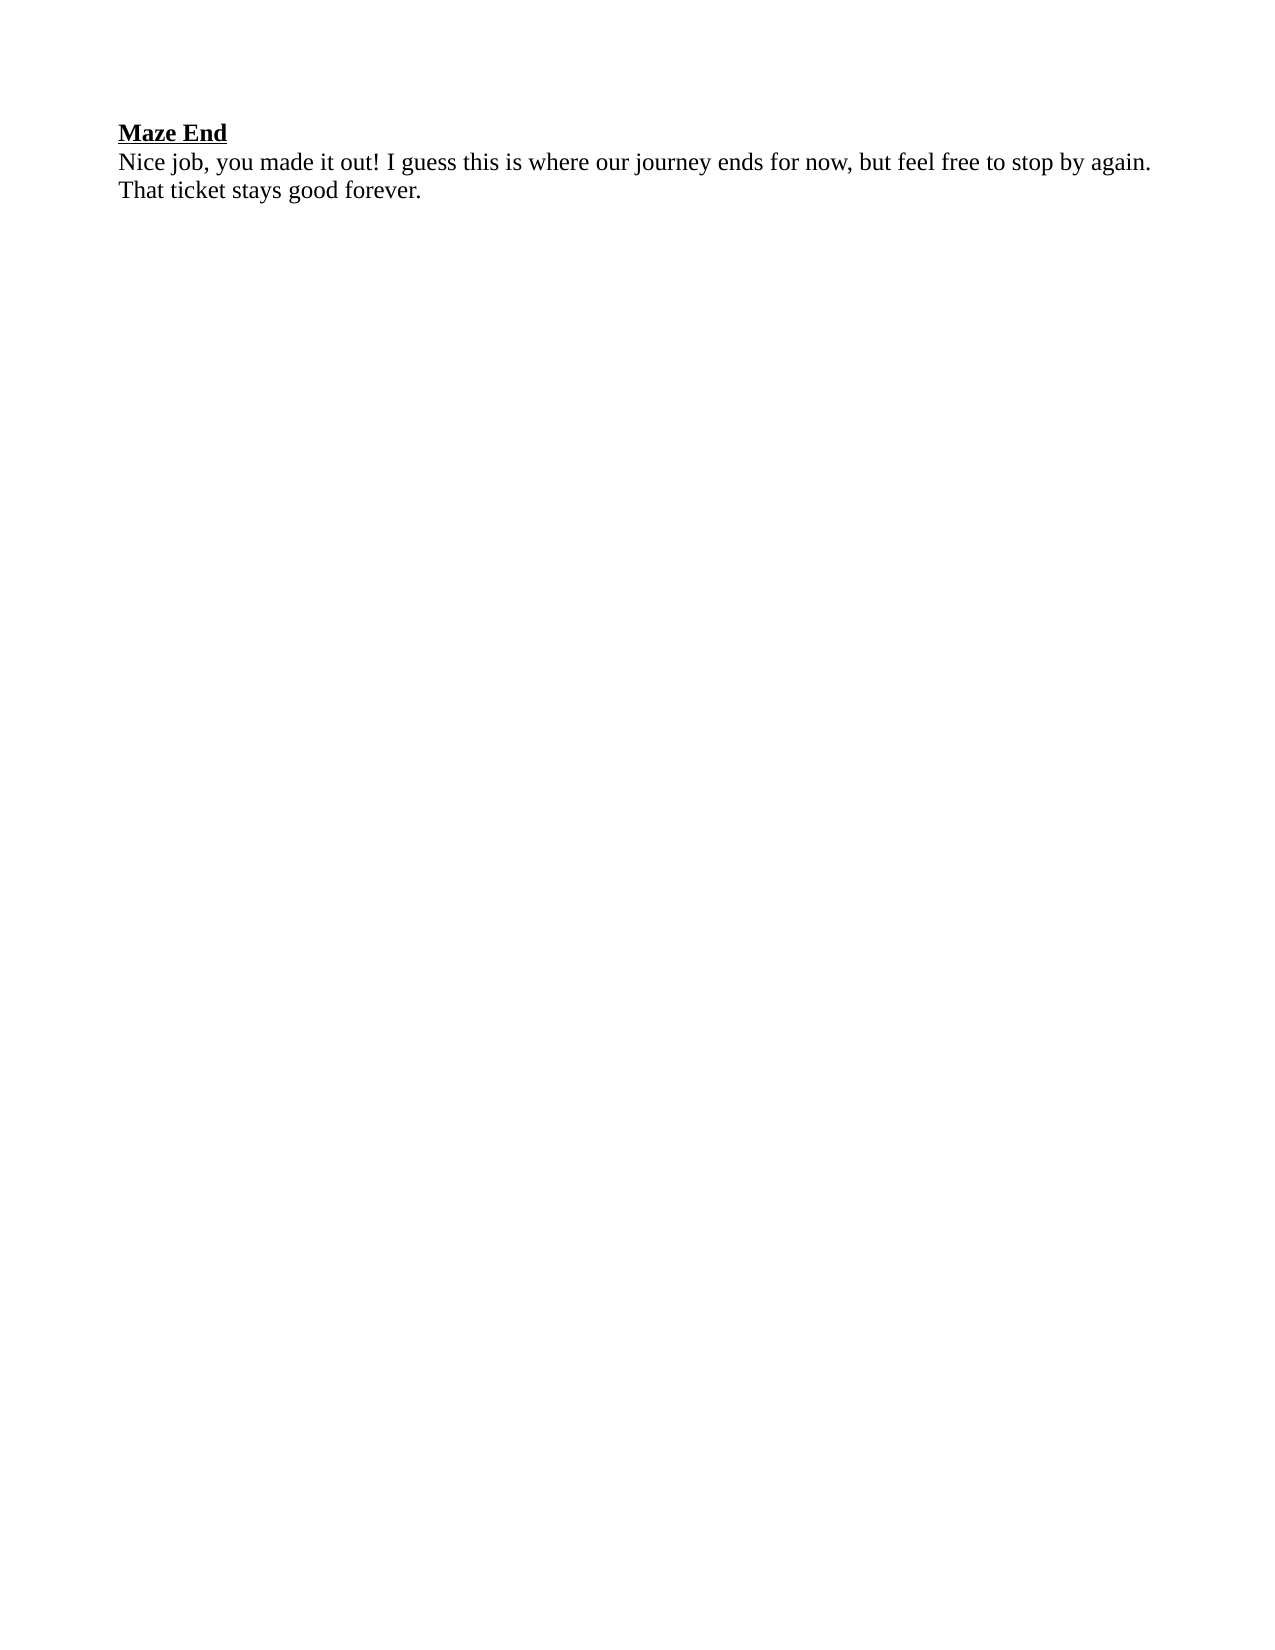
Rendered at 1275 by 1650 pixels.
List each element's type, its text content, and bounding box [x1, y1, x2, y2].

text Nice job, you made it out! I guess this is where our journey ends for now, but feel free to stop by again. That ticket stays good forever. [118, 147, 1157, 204]
text Maze End [118, 118, 1157, 147]
